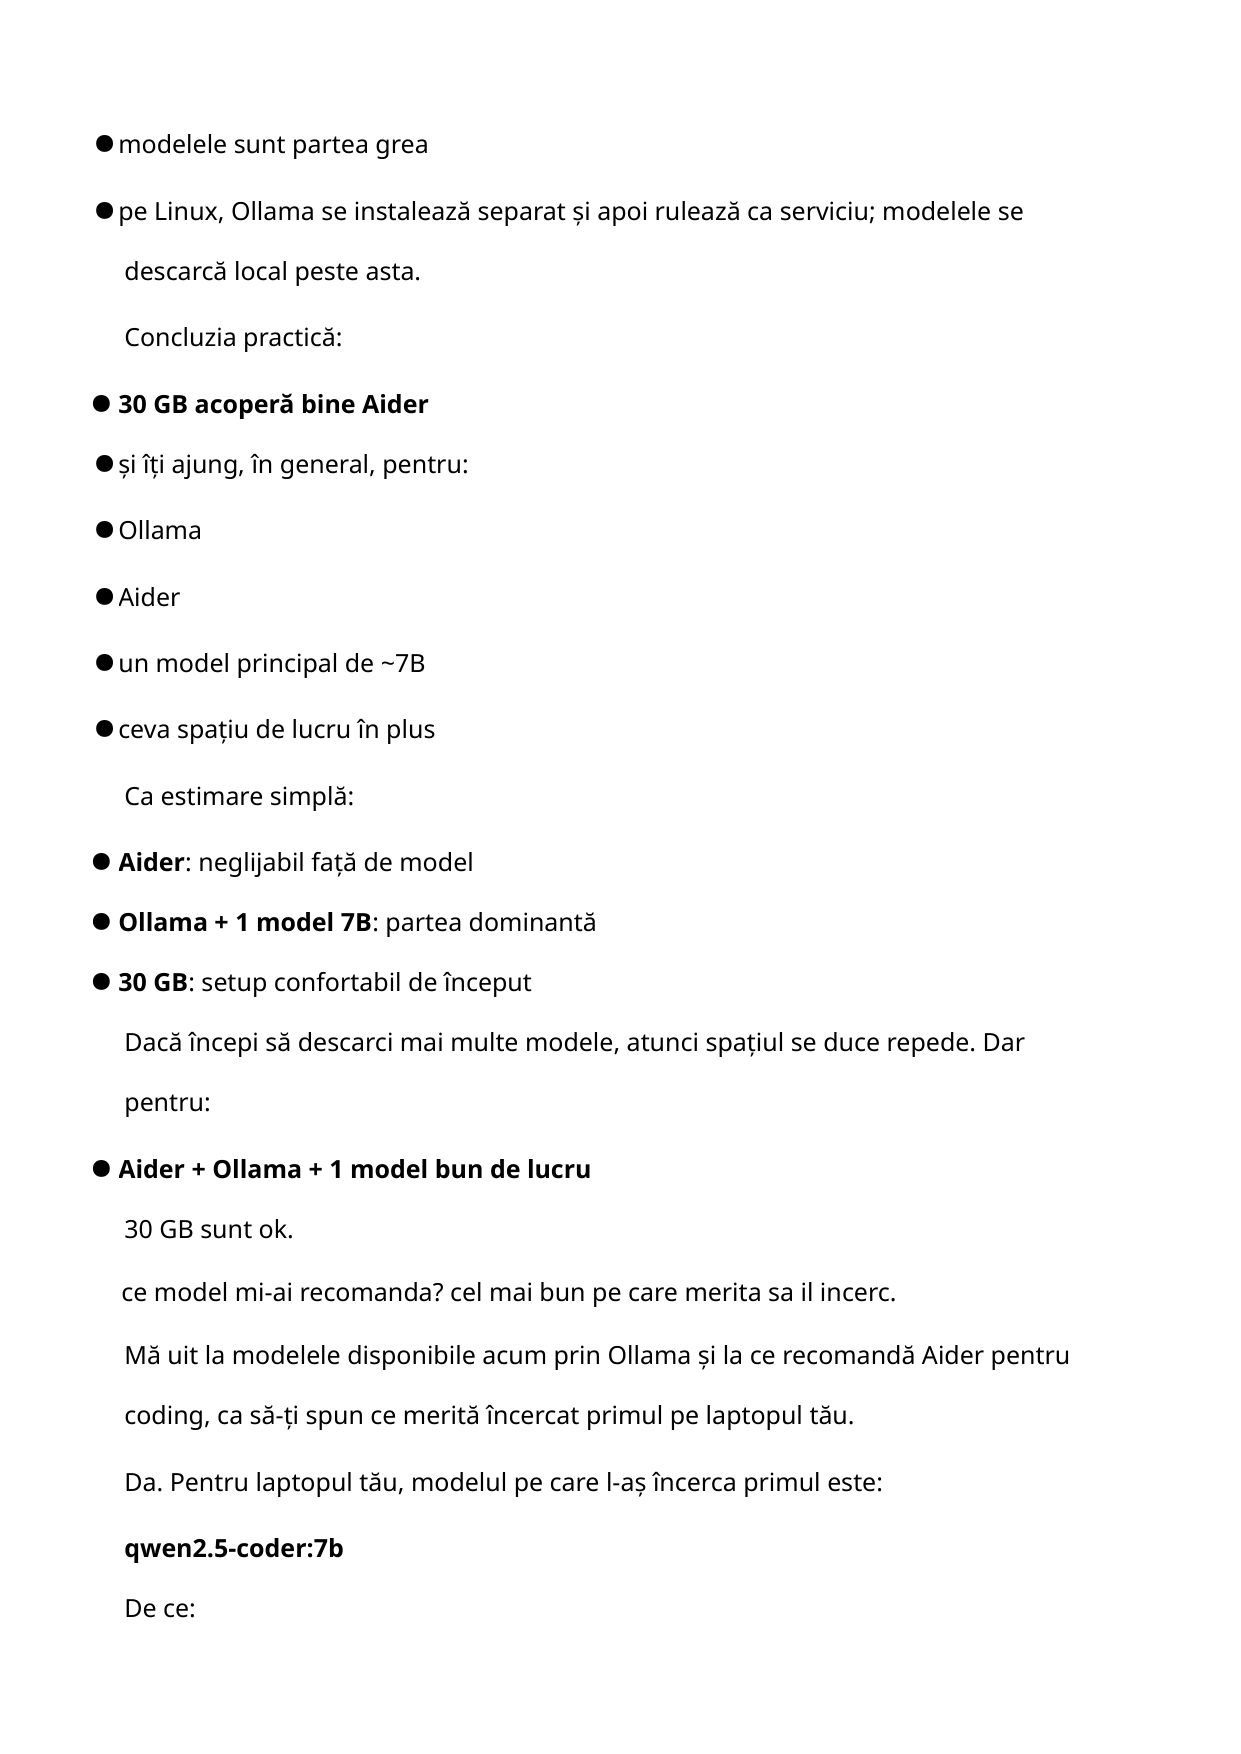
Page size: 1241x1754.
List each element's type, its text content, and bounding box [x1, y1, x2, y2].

text [901, 1272, 1122, 1312]
list 30 GB: setup confortabil de început [119, 959, 1122, 1002]
text Dacă începi să descarci mai multe modele, atunci spațiul se duce repede. Dar pentru: [119, 1019, 1122, 1122]
list Aider: neglijabil față de model [119, 838, 1122, 882]
text Concluzia practică: [119, 314, 1122, 357]
text qwen2.5-coder:7b [119, 1524, 1122, 1568]
list ceva spațiu de lucru în plus [119, 706, 1122, 749]
text Da. Pentru laptopul tău, modelul pe care l-aș încerca primul este: [119, 1458, 1122, 1501]
list modelele sunt partea grea [119, 122, 1122, 164]
text Ca estimare simplă: [119, 772, 1122, 815]
text ce model mi-ai recomanda? cel mai bun pe care merita sa il incerc. [122, 1273, 900, 1311]
list Aider [119, 573, 1122, 616]
list Ollama [119, 507, 1122, 550]
text De ce: [119, 1584, 1122, 1631]
list 30 GB acoperă bine Aider [119, 380, 1122, 423]
text Mă uit la modelele disponibile acum prin Ollama și la ce recomandă Aider pentru coding, ca să-ți spun ce merită încercat primul pe laptopul tău. [119, 1333, 1122, 1435]
list Aider + Ollama + 1 model bun de lucru 30 GB sunt ok. [119, 1145, 1122, 1251]
list pe Linux, Ollama se instalează separat și apoi rulează ca serviciu; modelele se descarcă local peste asta. [119, 187, 1122, 291]
list și îți ajung, în general, pentru: [119, 440, 1122, 483]
list Ollama + 1 model 7B: partea dominantă [119, 899, 1122, 942]
list un model principal de ~7B [119, 639, 1122, 683]
